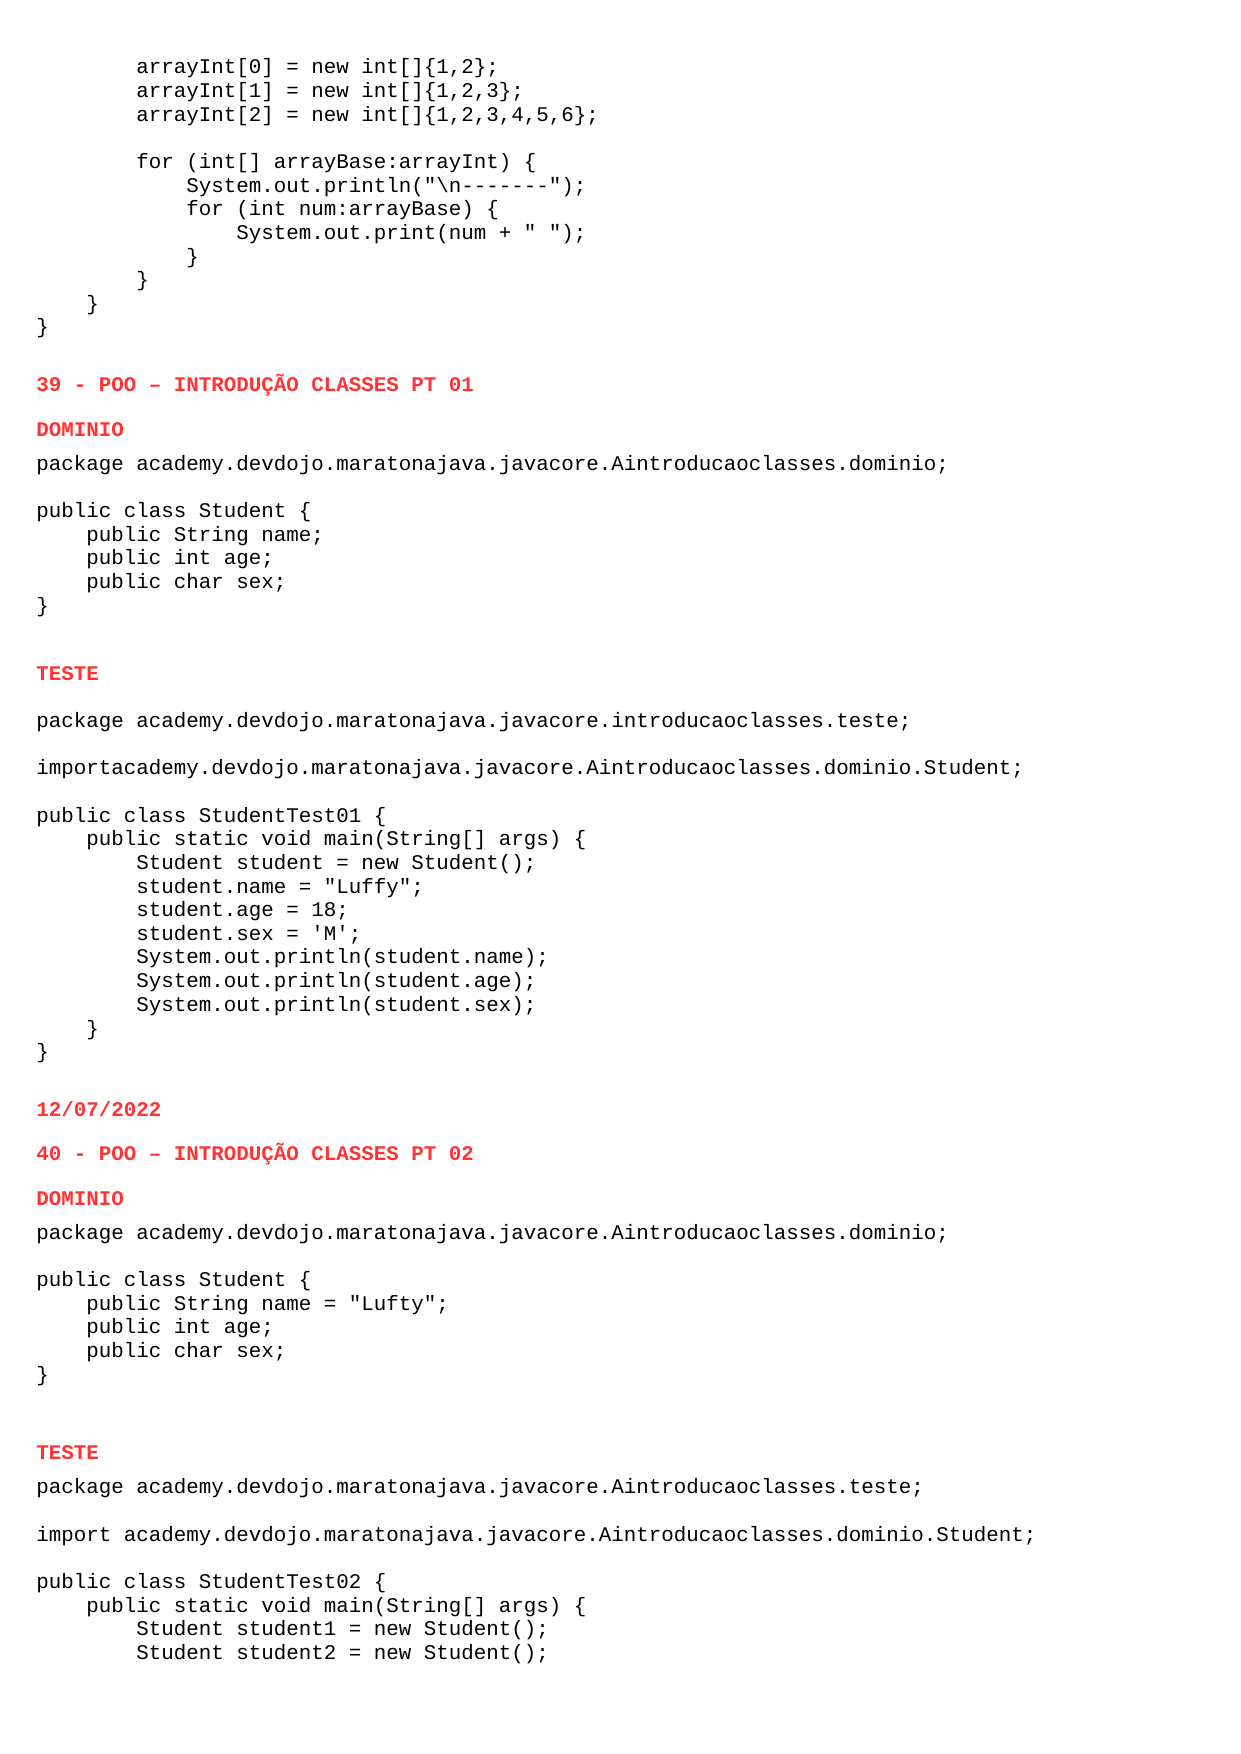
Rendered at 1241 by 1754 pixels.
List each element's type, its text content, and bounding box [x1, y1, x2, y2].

text student.age = 18; [36, 899, 1208, 923]
text public class StudentTest02 { [36, 1571, 1208, 1594]
text arrayInt[2] = new int[]{1,2,3,4,5,6}; [36, 104, 1208, 127]
text public char sex; [36, 571, 1208, 595]
text for (int[] arrayBase:arrayInt) { [36, 151, 1208, 175]
text import academy.devdojo.maratonajava.javacore.Aintroducaoclasses.dominio.Student; [36, 1524, 1208, 1547]
text package academy.devdojo.maratonajava.javacore.Aintroducaoclasses.dominio; [36, 1222, 1208, 1246]
text TESTE [36, 663, 1208, 686]
text 12/07/2022 [36, 1099, 1208, 1122]
text arrayInt[0] = new int[]{1,2}; [36, 56, 1208, 80]
text Student student2 = new Student(); [36, 1642, 1208, 1666]
text for (int num:arrayBase) { [36, 198, 1208, 222]
text importacademy.devdojo.maratonajava.javacore.Aintroducaoclasses.dominio.Student; [36, 757, 1208, 781]
text System.out.println(student.sex); [36, 994, 1208, 1017]
text public static void main(String[] args) { [36, 1594, 1208, 1618]
text DOMINIO [36, 419, 1208, 442]
text package academy.devdojo.maratonajava.javacore.Aintroducaoclasses.teste; [36, 1476, 1208, 1500]
text Student student1 = new Student(); [36, 1618, 1208, 1642]
text 40 - POO – INTRODUÇÃO CLASSES PT 02 [36, 1143, 1208, 1167]
text public char sex; [36, 1340, 1208, 1364]
text System.out.print(num + " "); [36, 222, 1208, 246]
text } [36, 246, 1208, 269]
text arrayInt[1] = new int[]{1,2,3}; [36, 80, 1208, 104]
text System.out.println("\n-------"); [36, 175, 1208, 198]
text } [36, 269, 1208, 293]
text Student student = new Student(); [36, 852, 1208, 876]
text } [36, 1364, 1208, 1387]
text public static void main(String[] args) { [36, 828, 1208, 852]
text System.out.println(student.age); [36, 970, 1208, 994]
text } [36, 595, 1208, 618]
text } [36, 1017, 1208, 1041]
text package academy.devdojo.maratonajava.javacore.introducaoclasses.teste; [36, 710, 1208, 734]
text public class StudentTest01 { [36, 805, 1208, 828]
text public int age; [36, 1316, 1208, 1340]
text public String name = "Lufty"; [36, 1293, 1208, 1316]
text DOMINIO [36, 1188, 1208, 1211]
text } [36, 1041, 1208, 1065]
text public String name; [36, 524, 1208, 547]
text public class Student { [36, 500, 1208, 524]
text 39 - POO – INTRODUÇÃO CLASSES PT 01 [36, 374, 1208, 398]
text package academy.devdojo.maratonajava.javacore.Aintroducaoclasses.dominio; [36, 453, 1208, 476]
text System.out.println(student.name); [36, 947, 1208, 970]
text TESTE [36, 1442, 1208, 1466]
text } [36, 317, 1208, 340]
text } [36, 293, 1208, 317]
text student.name = "Luffy"; [36, 876, 1208, 899]
text public int age; [36, 547, 1208, 571]
text student.sex = 'M'; [36, 923, 1208, 947]
text public class Student { [36, 1269, 1208, 1293]
